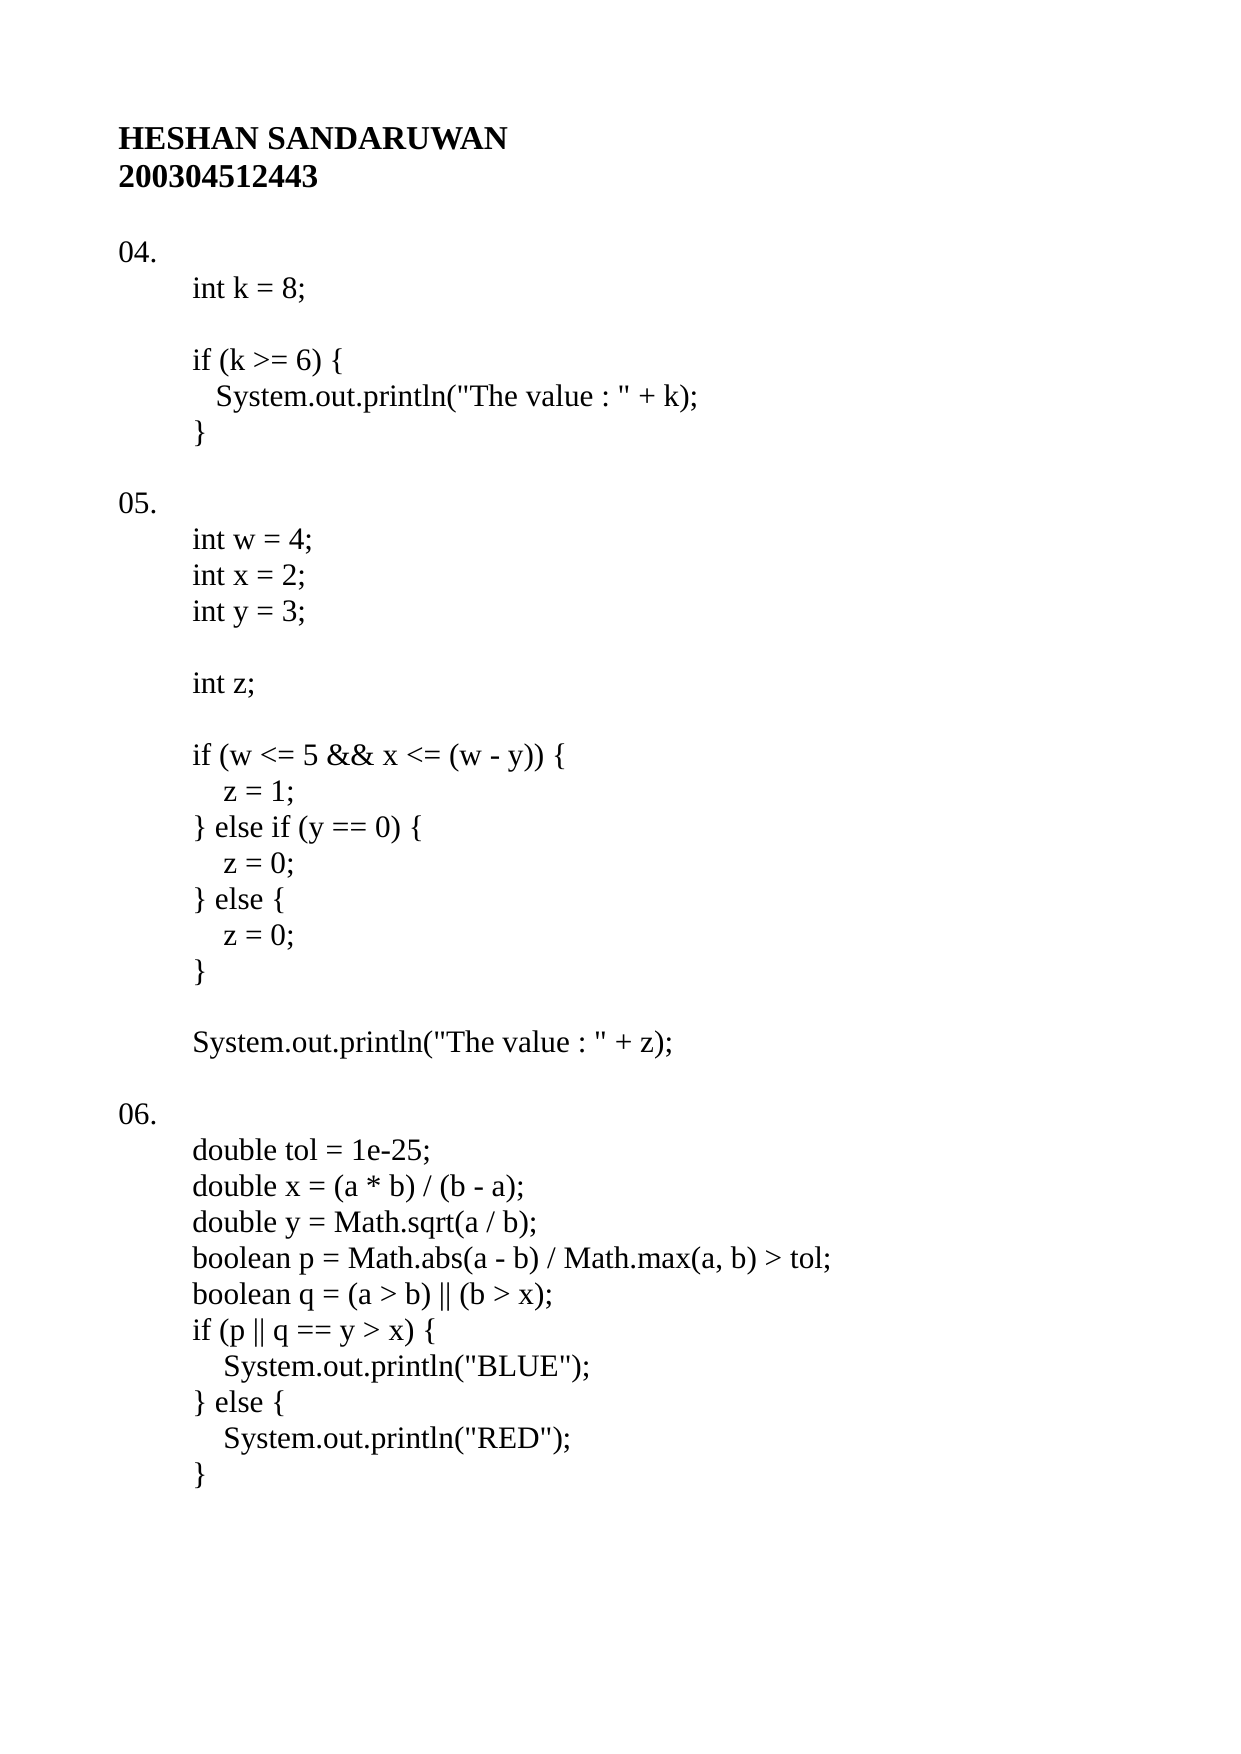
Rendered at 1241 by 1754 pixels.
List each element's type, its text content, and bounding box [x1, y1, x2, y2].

text } [118, 1455, 1122, 1491]
text } else { [118, 1383, 1122, 1419]
text 04. [118, 233, 1122, 269]
text } else { [118, 880, 1122, 916]
text 05. [118, 485, 1122, 521]
text System.out.println("The value : " + z); [118, 1024, 1122, 1060]
text } [118, 413, 1122, 449]
text 200304512443 [118, 156, 1122, 195]
text 06. [118, 1096, 1122, 1132]
text int w = 4; [118, 521, 1122, 557]
text int y = 3; [118, 592, 1122, 628]
text } [118, 952, 1122, 988]
text int k = 8; [118, 269, 1122, 305]
text z = 0; [118, 844, 1122, 880]
text HESHAN SANDARUWAN [118, 118, 1122, 156]
text boolean q = (a > b) || (b > x); [118, 1275, 1122, 1311]
text int z; [118, 664, 1122, 700]
text double x = (a * b) / (b - a); [118, 1167, 1122, 1203]
text z = 1; [118, 772, 1122, 808]
text System.out.println("BLUE"); [118, 1347, 1122, 1383]
text int x = 2; [118, 557, 1122, 592]
text if (k >= 6) { [118, 341, 1122, 377]
text if (p || q == y > x) { [118, 1311, 1122, 1347]
text double tol = 1e-25; [118, 1132, 1122, 1167]
text if (w <= 5 && x <= (w - y)) { [118, 736, 1122, 772]
text boolean p = Math.abs(a - b) / Math.max(a, b) > tol; [118, 1239, 1122, 1275]
text double y = Math.sqrt(a / b); [118, 1203, 1122, 1239]
text System.out.println("The value : " + k); [118, 377, 1122, 413]
text System.out.println("RED"); [118, 1419, 1122, 1455]
text } else if (y == 0) { [118, 808, 1122, 844]
text z = 0; [118, 916, 1122, 952]
